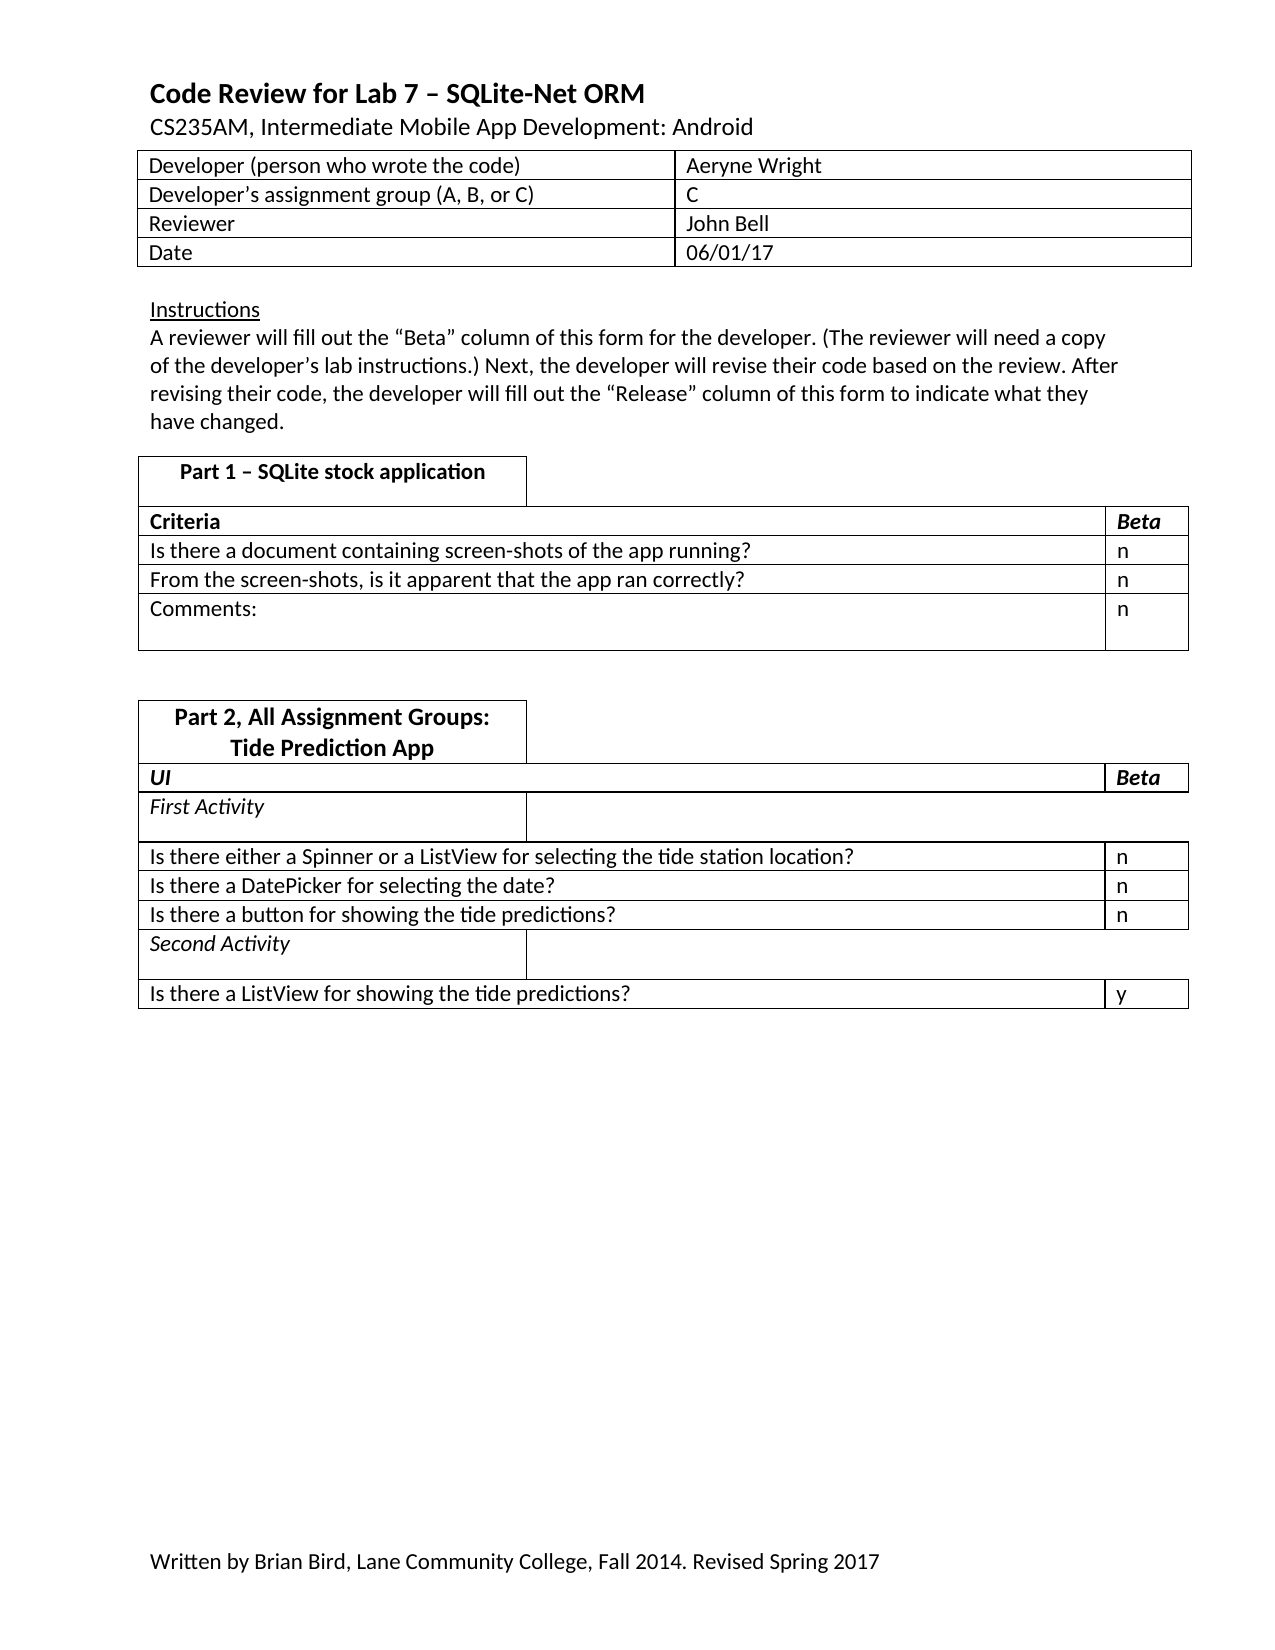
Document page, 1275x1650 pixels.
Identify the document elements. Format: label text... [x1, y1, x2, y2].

text Instructions A reviewer will fill out the “Beta” column of this form for the developer. (The reviewer will need a copy of the developer’s lab instructions.) Next, the developer will revise their code based on the review. After revising their code, the developer will fill out the “Release” column of this form to indicate what they have changed. [150, 267, 1125, 435]
table_cell Is there a document containing screen-shots of the app running? [139, 536, 1105, 564]
table_cell UI [139, 764, 1104, 791]
table_header Developer (person who wrote the code) [138, 151, 674, 179]
table_cell Developer’s assignment group (A, B, or C) [138, 180, 674, 208]
table_cell First Activity [139, 793, 526, 841]
table_cell Beta [1106, 764, 1188, 791]
table_cell n [1106, 565, 1188, 593]
table_cell 06/01/17 [676, 238, 1191, 266]
table_cell Criteria [139, 507, 1105, 535]
table_cell n [1106, 843, 1188, 870]
table_cell n [1106, 536, 1188, 564]
table_cell Comments: [139, 594, 1105, 650]
table_cell Is there a button for showing the tide predictions? [139, 901, 1104, 928]
table_cell y [1106, 980, 1188, 1007]
table_cell John Bell [676, 209, 1191, 237]
table_cell n [1106, 594, 1188, 650]
table_header Aeryne Wright [676, 151, 1191, 179]
table_cell Reviewer [138, 209, 674, 237]
table_cell n [1106, 901, 1188, 928]
table_cell Is there either a Spinner or a ListView for selecting the tide station location? [139, 843, 1104, 870]
table_cell n [1106, 871, 1188, 899]
table_header Part 1 – SQLite stock application [139, 457, 526, 506]
table_cell C [676, 180, 1191, 208]
table_cell From the screen-shots, is it apparent that the app ran correctly? [139, 565, 1105, 593]
table_cell Is there a DatePicker for selecting the date? [139, 871, 1104, 899]
table_cell Date [138, 238, 674, 266]
table_cell Second Activity [139, 930, 526, 978]
table_cell Is there a ListView for showing the tide predictions? [139, 980, 1104, 1007]
table_cell Beta [1106, 507, 1188, 535]
table_header Part 2, All Assignment Groups: Tide Prediction App [139, 701, 526, 762]
